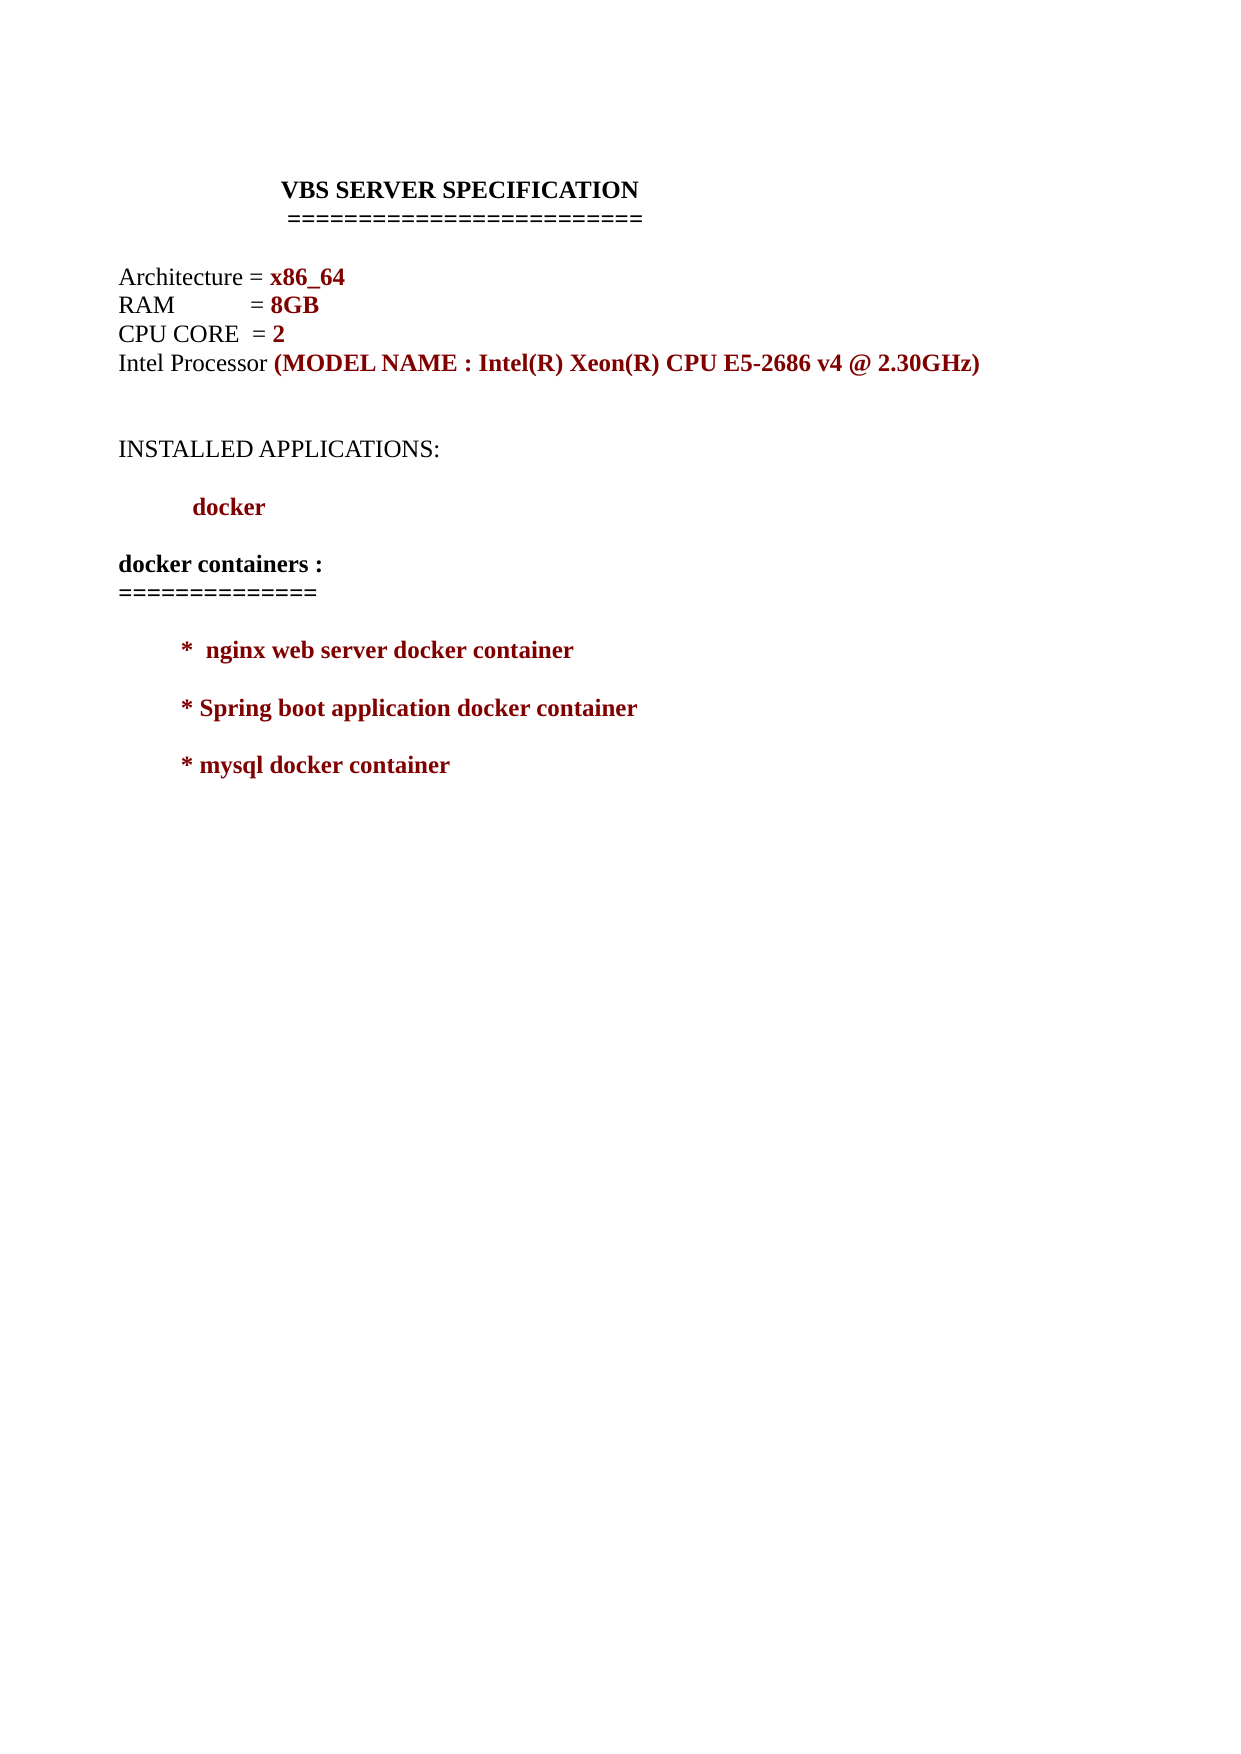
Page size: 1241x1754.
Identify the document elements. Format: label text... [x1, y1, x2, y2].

text * mysql docker container [118, 751, 1122, 779]
text Intel Processor (MODEL NAME : Intel(R) Xeon(R) CPU E5-2686 v4 @ 2.30GHz) [118, 348, 1122, 377]
text Architecture = x86_64 [118, 262, 1122, 291]
text CPU CORE = 2 [118, 319, 1122, 348]
text VBS SERVER SPECIFICATION [118, 176, 1122, 204]
text docker containers : [118, 549, 1122, 578]
text docker [118, 492, 1122, 521]
text ============== [118, 578, 1122, 607]
text ========================= [118, 204, 1122, 233]
text * Spring boot application docker container [118, 693, 1122, 722]
text RAM = 8GB [118, 291, 1122, 319]
text * nginx web server docker container [118, 636, 1122, 664]
text INSTALLED APPLICATIONS: [118, 434, 1122, 463]
